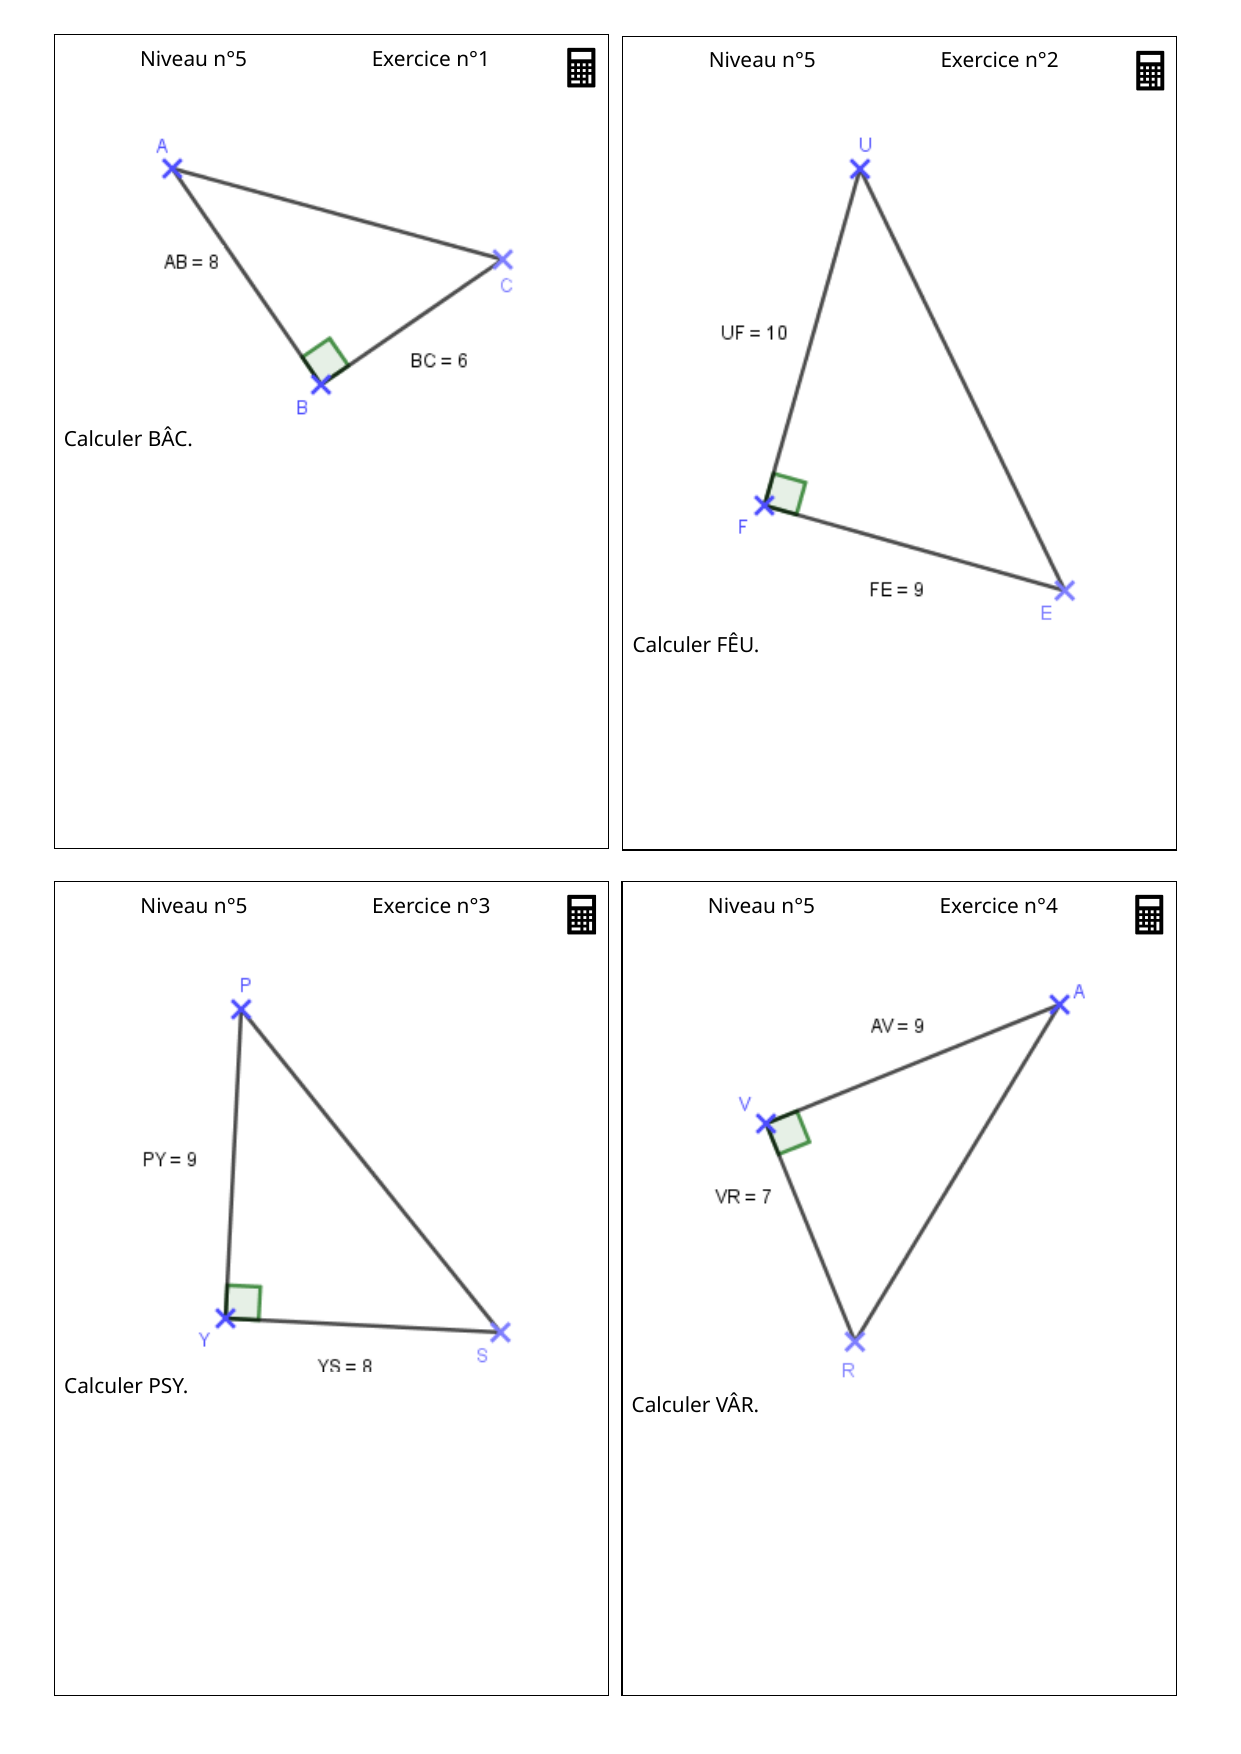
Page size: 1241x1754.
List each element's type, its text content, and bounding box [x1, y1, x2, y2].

text Niveau n°5 Exercice n°3 [64, 891, 599, 919]
picture [566, 47, 596, 88]
picture [1135, 50, 1165, 91]
text Niveau n°5 Exercice n°4 [631, 891, 1167, 919]
text Calculer BÂC. [63, 126, 599, 452]
text Niveau n°5 Exercice n°1 [63, 44, 599, 72]
picture [1134, 894, 1164, 935]
picture [566, 894, 597, 935]
picture [135, 972, 528, 1372]
picture [702, 972, 1095, 1390]
text Calculer PSY. [64, 973, 599, 1400]
text Calculer VÂR. [631, 973, 1167, 1418]
picture [135, 125, 528, 424]
text Calculer FÊU. [632, 127, 1167, 659]
picture [713, 127, 1086, 631]
text Niveau n°5 Exercice n°2 [632, 46, 1167, 74]
